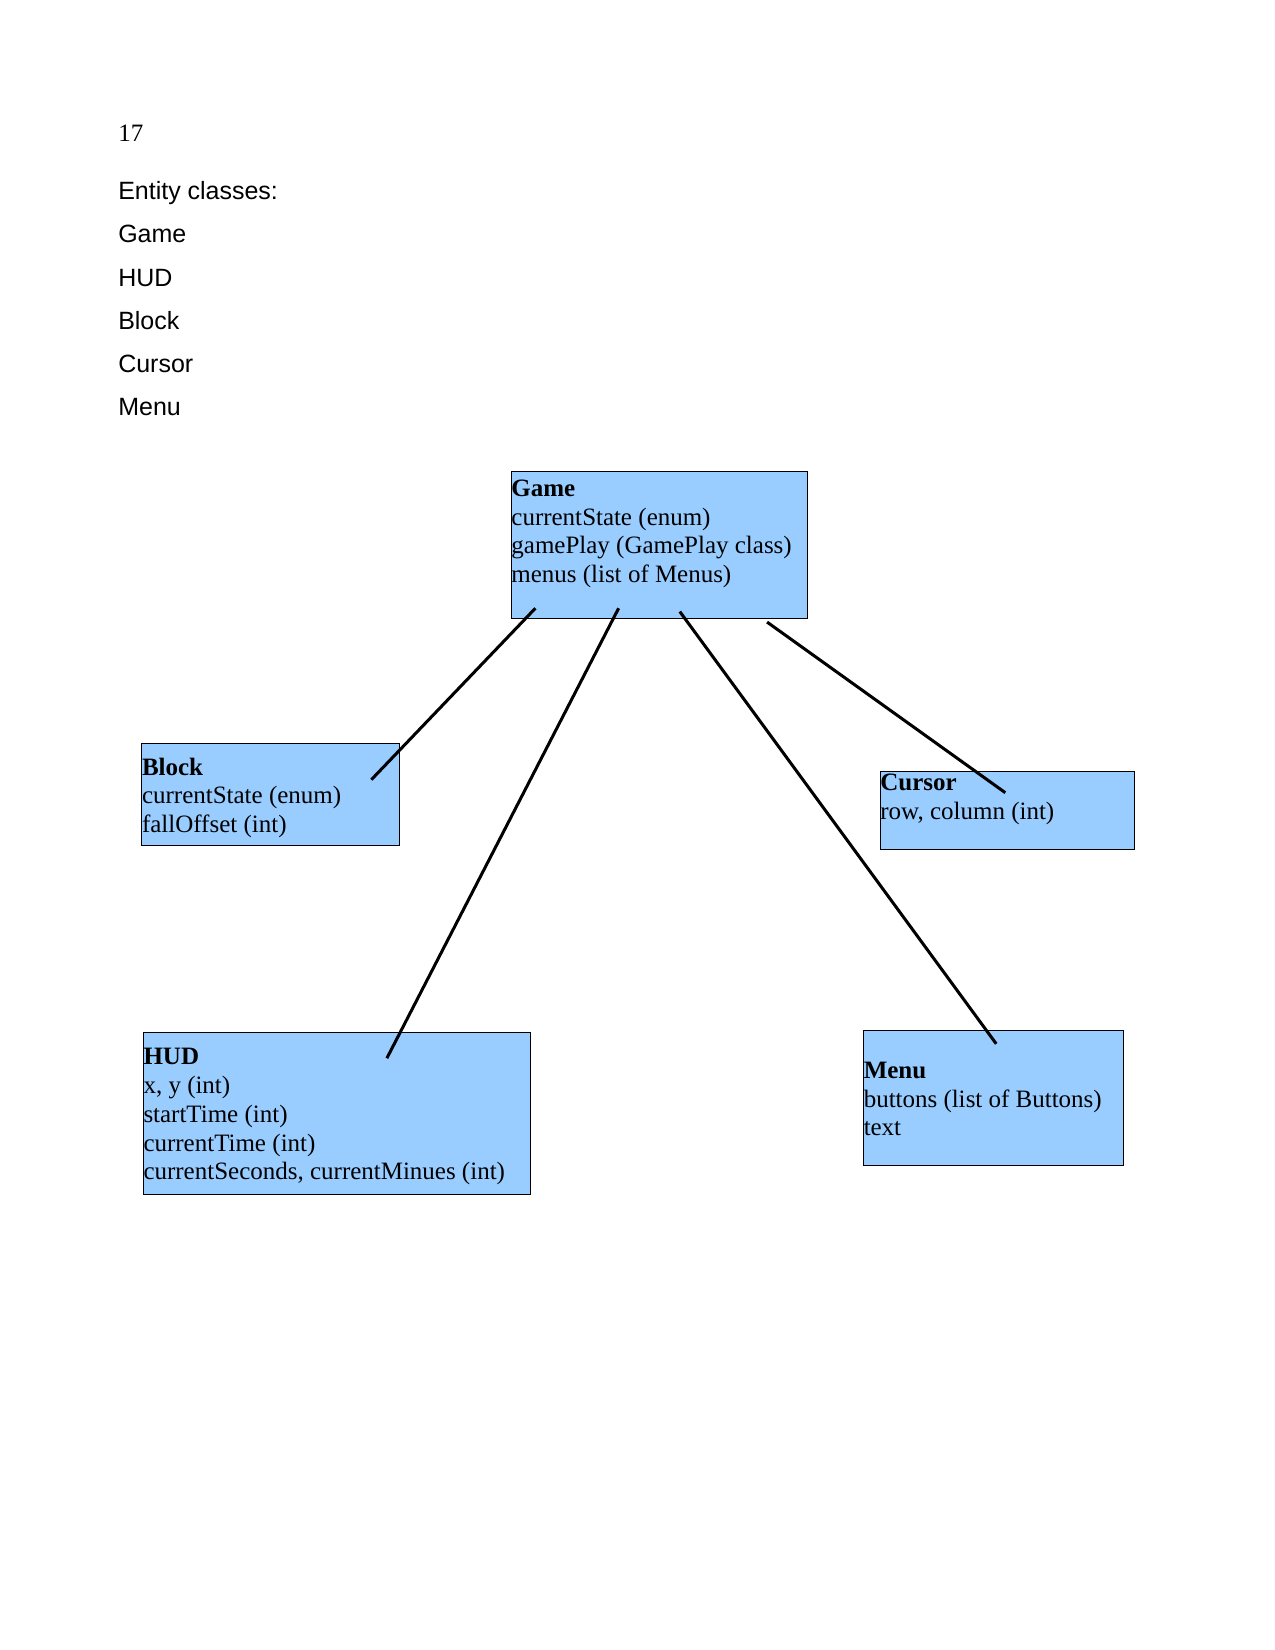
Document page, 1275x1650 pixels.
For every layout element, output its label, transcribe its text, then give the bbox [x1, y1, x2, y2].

text Block [118, 306, 1157, 334]
text Menu [118, 392, 1157, 421]
text Entity classes: [118, 176, 1157, 205]
text Cursor [118, 349, 1157, 378]
text Game [118, 219, 1157, 248]
text HUD [118, 263, 1157, 291]
